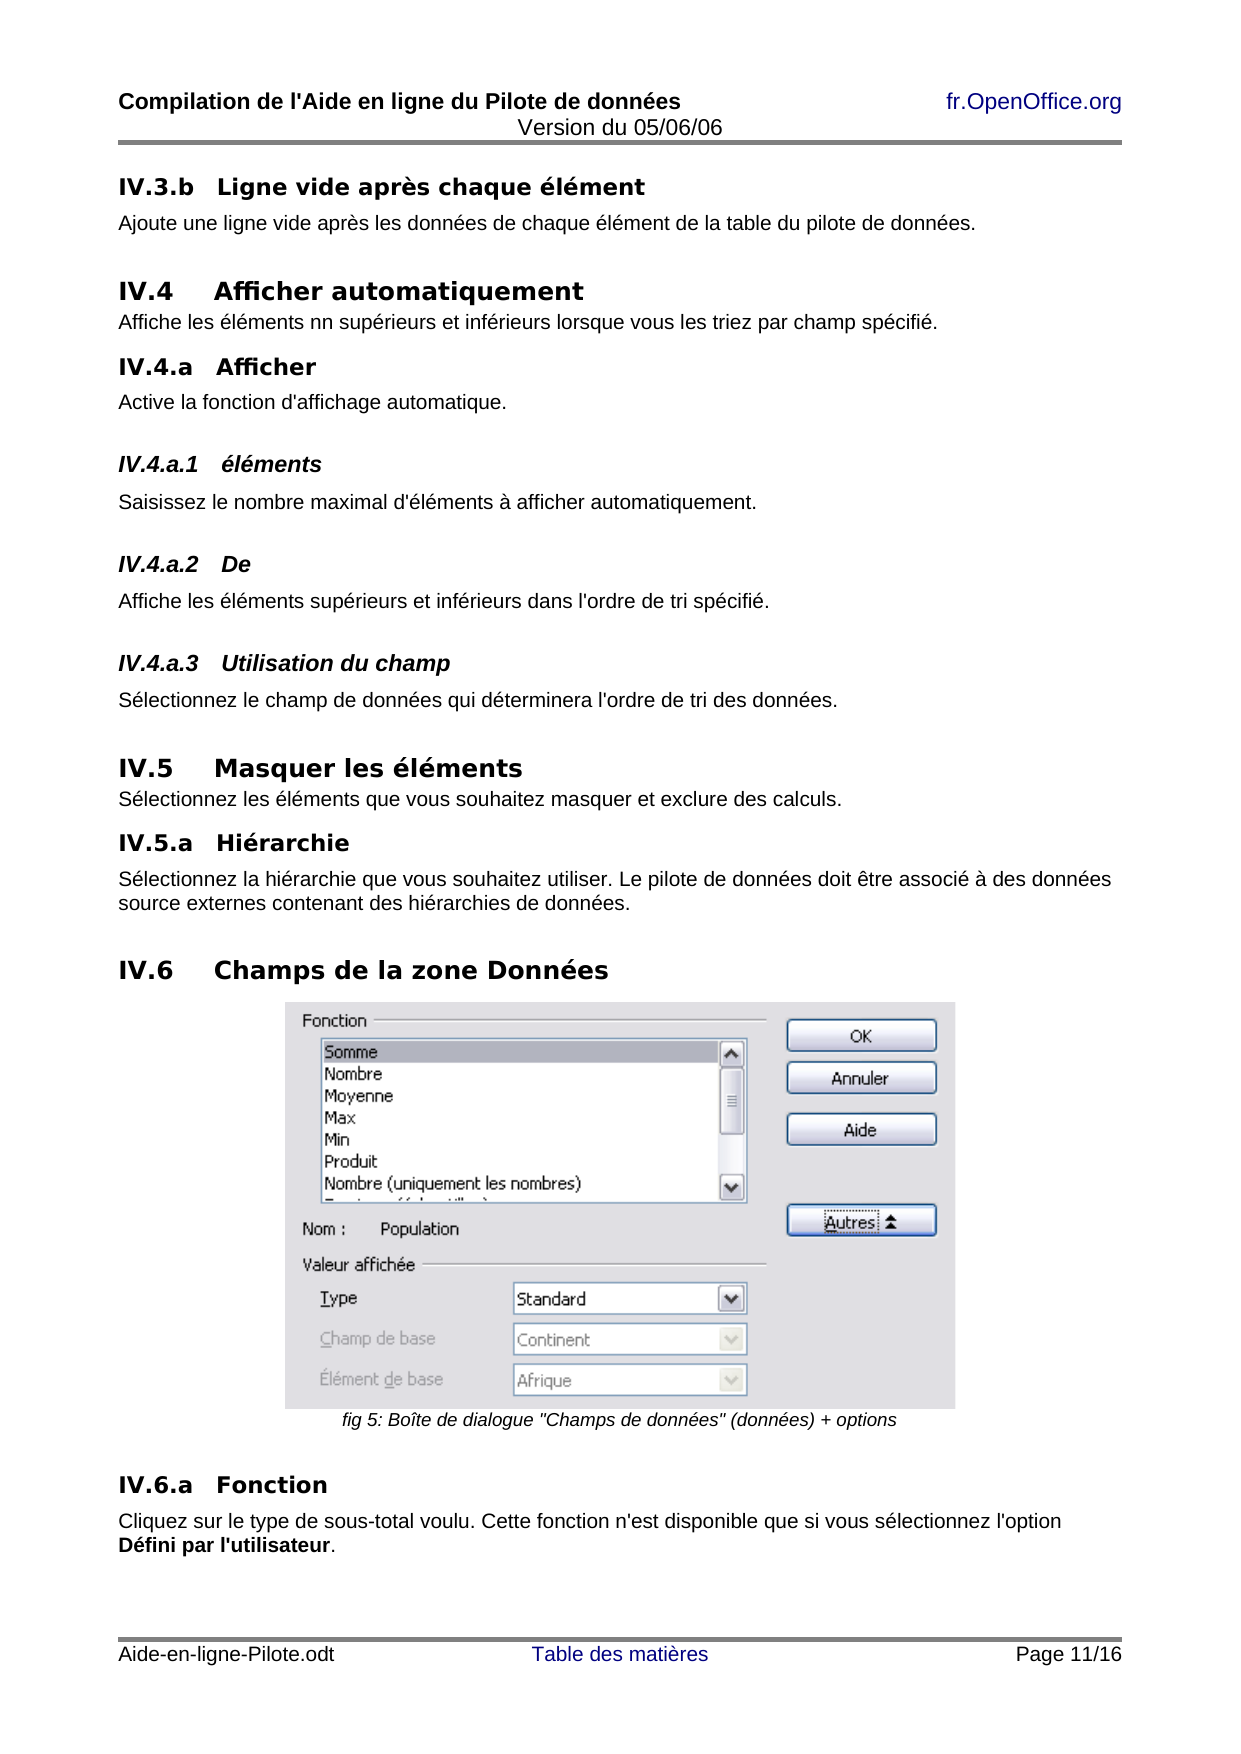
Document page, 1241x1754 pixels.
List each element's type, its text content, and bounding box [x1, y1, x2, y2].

text Affiche les éléments nn supérieurs et inférieurs lorsque vous les triez par champ spécifié. [118, 311, 1122, 334]
subtitle Fonction [118, 1473, 1122, 1499]
text Sélectionnez la hiérarchie que vous souhaitez utiliser. Le pilote de données doit être associé à des données source externes contenant des hiérarchies de données. [118, 868, 1122, 914]
text Cliquez sur le type de sous-total voulu. Cette fonction n'est disponible que si vous sélectionnez l'option Défini par l'utilisateur. [118, 1510, 1122, 1556]
subtitle Masquer les éléments [118, 754, 1122, 783]
text Saisissez le nombre maximal d'éléments à afficher automatiquement. [118, 490, 1122, 513]
subtitle Champs de la zone Données [118, 956, 1122, 986]
subtitle Afficher automatiquement [118, 277, 1122, 306]
text Active la fonction d'affichage automatique. [118, 391, 1122, 414]
subtitle éléments [118, 452, 1122, 478]
subtitle Utilisation du champ [118, 650, 1122, 676]
text fig 5: Boîte de dialogue "Champs de données" (données) + options [285, 1409, 955, 1430]
text Sélectionnez les éléments que vous souhaitez masquer et exclure des calculs. [118, 788, 1122, 811]
text Affiche les éléments supérieurs et inférieurs dans l'ordre de tri spécifié. [118, 589, 1122, 613]
picture [285, 1002, 956, 1409]
subtitle Afficher [118, 354, 1122, 380]
subtitle De [118, 551, 1122, 577]
subtitle Ligne vide après chaque élément [118, 174, 1122, 201]
subtitle Hiérarchie [118, 831, 1122, 857]
text Ajoute une ligne vide après les données de chaque élément de la table du pilote de données. [118, 212, 1122, 235]
text Sélectionnez le champ de données qui déterminera l'ordre de tri des données. [118, 689, 1122, 712]
